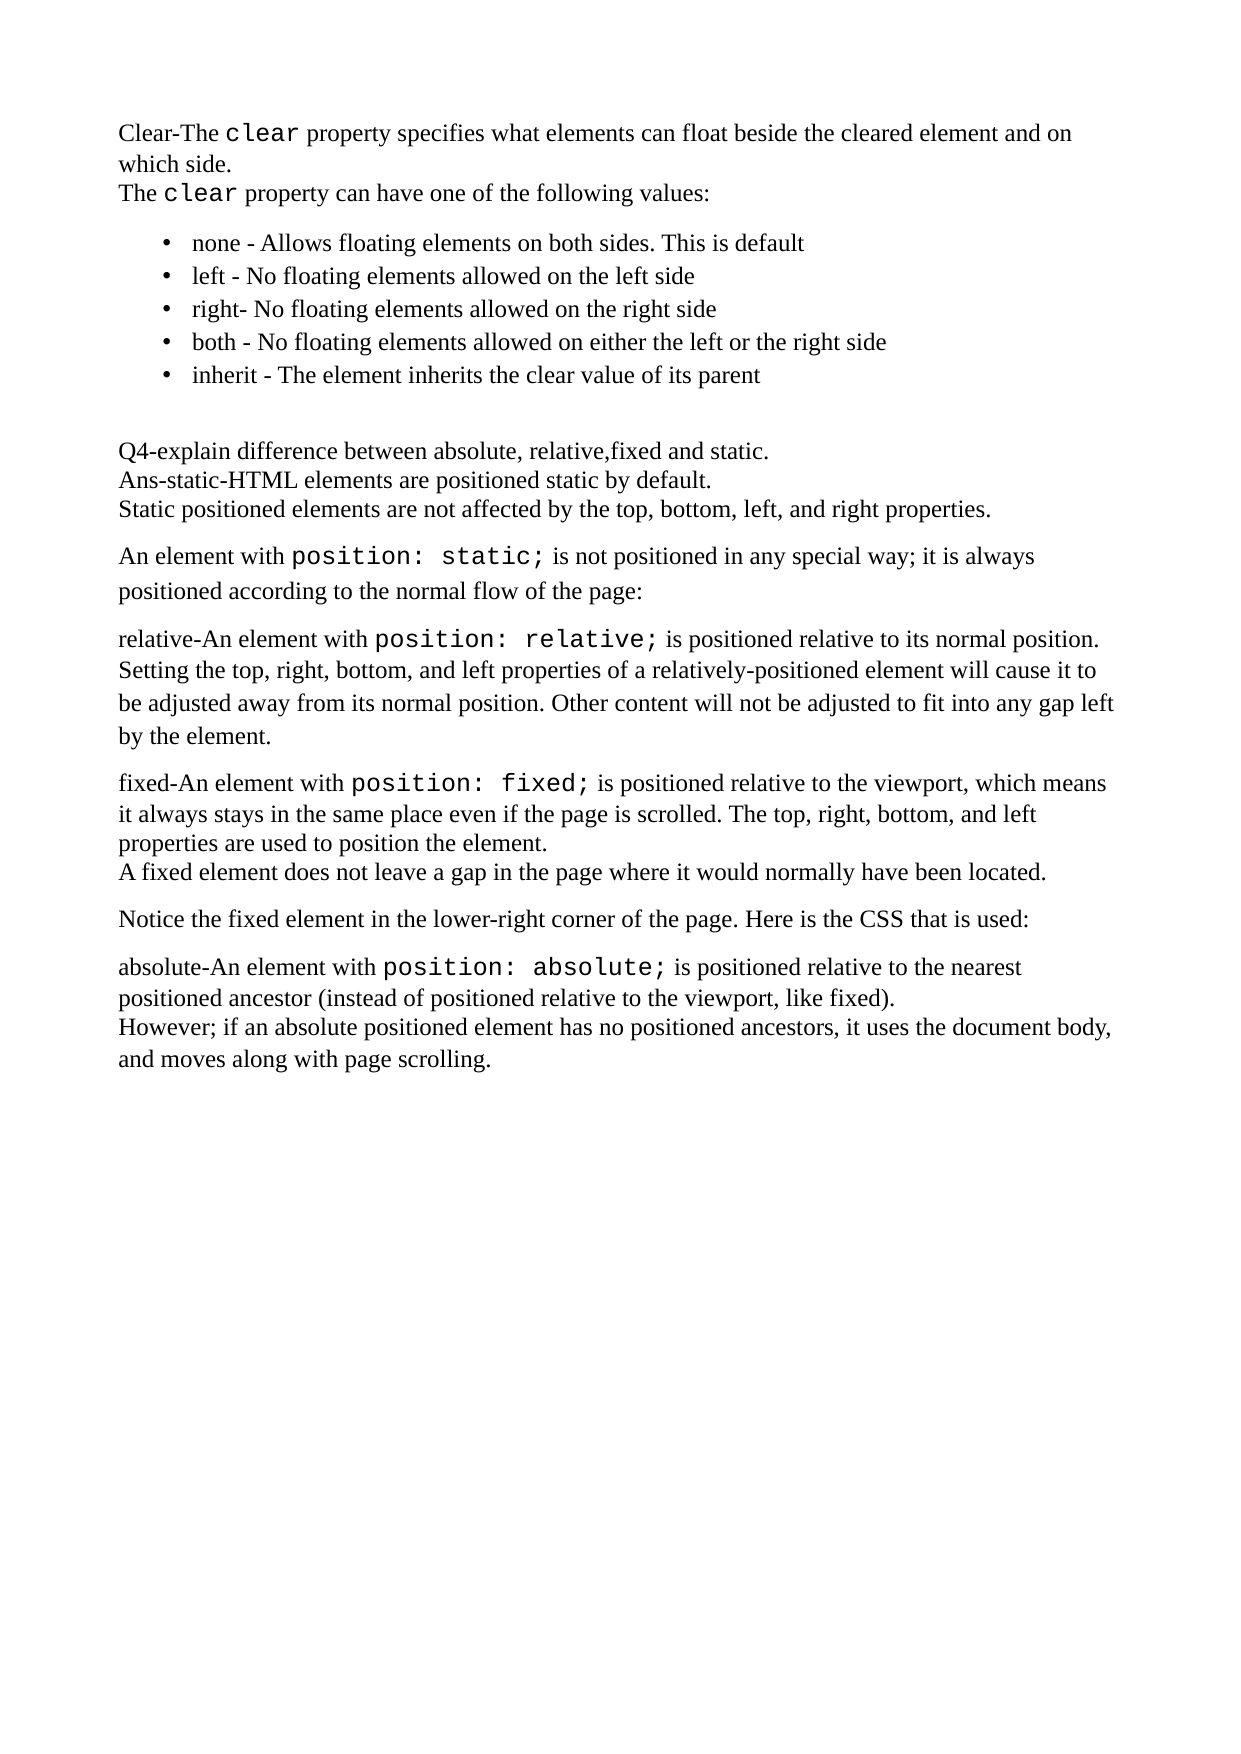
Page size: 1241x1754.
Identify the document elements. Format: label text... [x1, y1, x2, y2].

list both - No floating elements allowed on either the left or the right side [162, 327, 1122, 356]
text An element with position: static; is not positioned in any special way; it is always positioned according to the normal flow of the page: [118, 541, 1122, 605]
list left - No floating elements allowed on the left side [162, 261, 1122, 289]
text fixed-An element with position: fixed; is positioned relative to the viewport, which means it always stays in the same place even if the page is scrolled. The top, right, bottom, and left properties are used to position the element. [118, 768, 1122, 857]
text Setting the top, right, bottom, and left properties of a relatively-positioned element will cause it to be adjusted away from its normal position. Other content will not be adjusted to fit into any gap left by the element. [118, 655, 1122, 749]
text Notice the fixed element in the lower-right corner of the page. Here is the CSS that is used: [118, 904, 1122, 933]
text Clear-The clear property specifies what elements can float beside the cleared element and on which side. [118, 118, 1122, 178]
text However; if an absolute positioned element has no positioned ancestors, it uses the document body, and moves along with page scrolling. [118, 1012, 1122, 1073]
text The clear property can have one of the following values: [118, 178, 1122, 208]
text relative-An element with position: relative; is positioned relative to its normal position. [118, 624, 1122, 655]
list right- No floating elements allowed on the right side [162, 294, 1122, 322]
text absolute-An element with position: absolute; is positioned relative to the nearest positioned ancestor (instead of positioned relative to the viewport, like fixed). [118, 952, 1122, 1012]
text Static positioned elements are not affected by the top, bottom, left, and right properties. [118, 494, 1122, 522]
text A fixed element does not leave a gap in the page where it would normally have been located. [118, 857, 1122, 886]
text Q4-explain difference between absolute, relative,fixed and static. [118, 436, 1122, 465]
text Ans-static-HTML elements are positioned static by default. [118, 465, 1122, 494]
list none - Allows floating elements on both sides. This is default [162, 228, 1122, 256]
list inherit - The element inherits the clear value of its parent [162, 360, 1122, 388]
